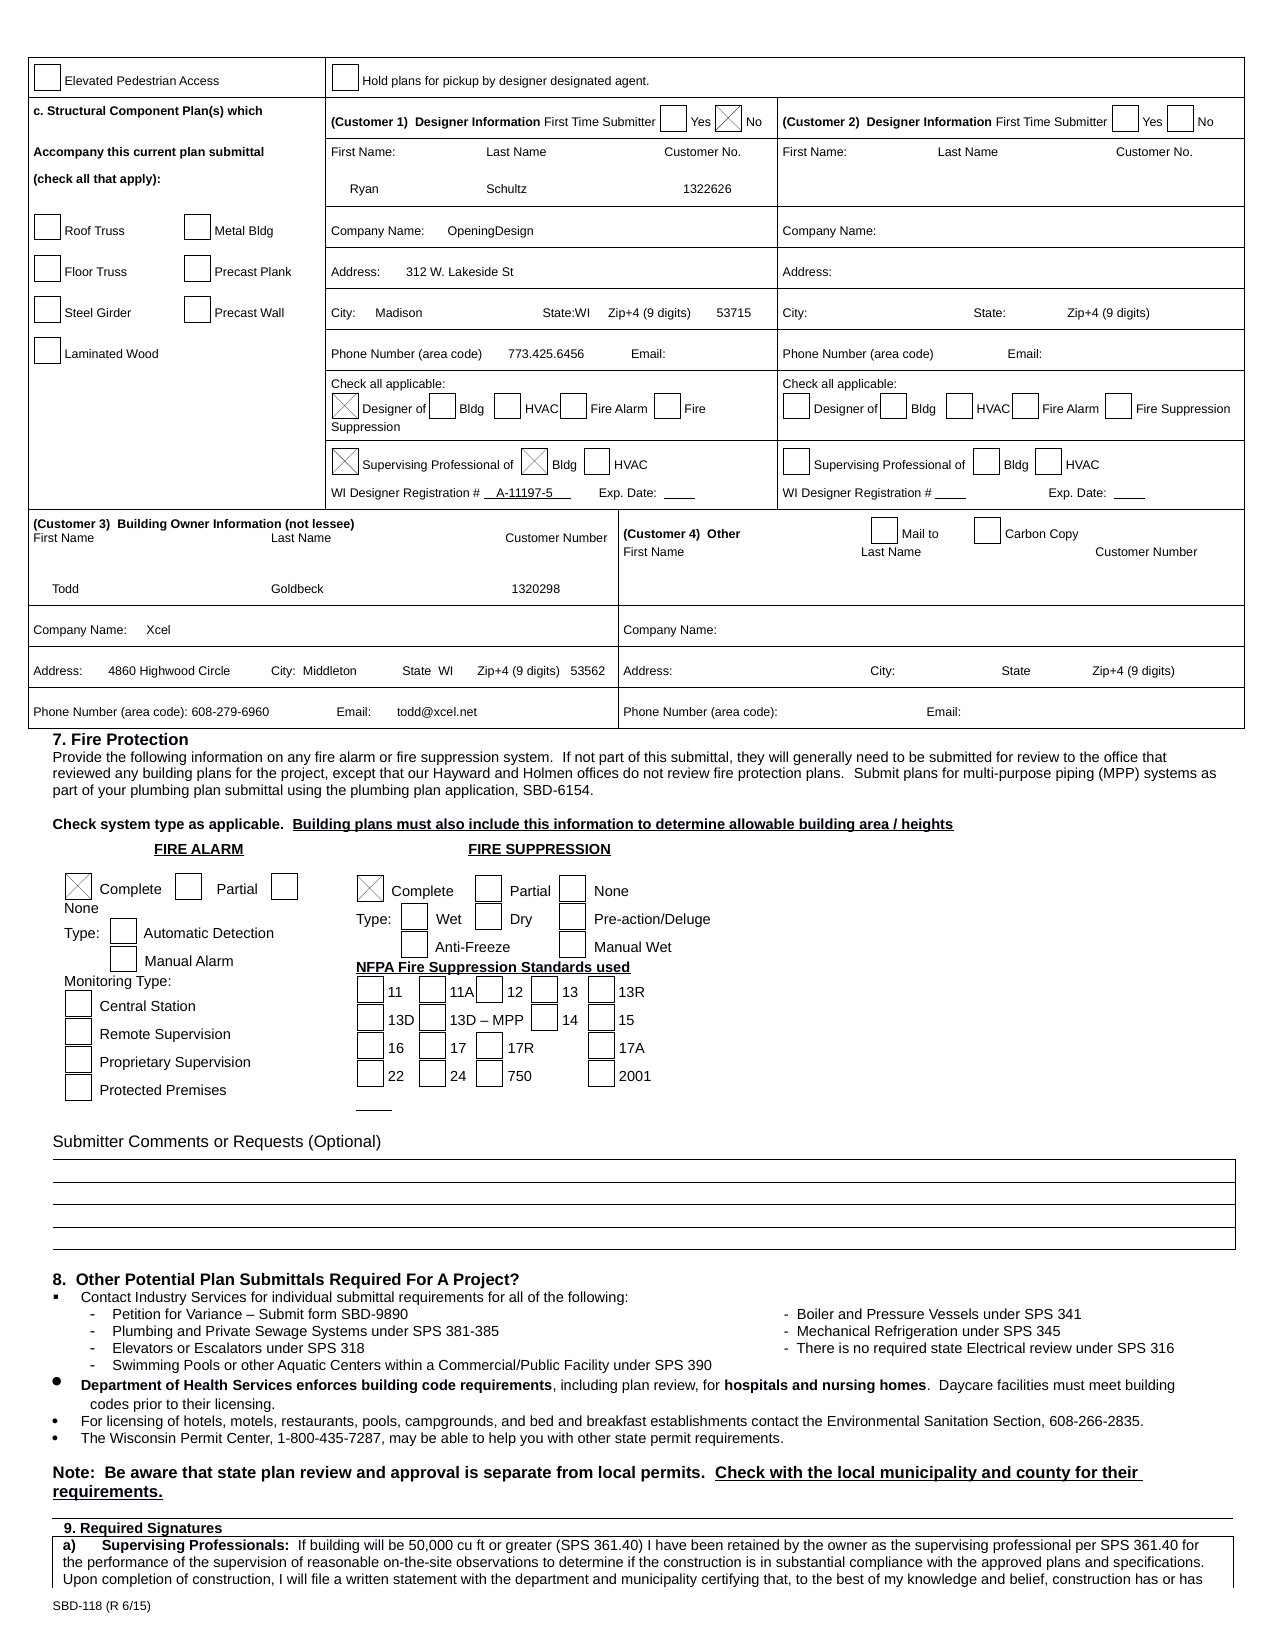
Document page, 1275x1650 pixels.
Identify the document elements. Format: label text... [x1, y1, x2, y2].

table_cell Floor Truss Precast Plank [29, 247, 325, 288]
list Elevators or Escalators under SPS 318 - There is no required state Electrical review under SPS 316 [90, 1339, 1215, 1356]
table_cell [619, 565, 1244, 605]
table_cell Address: [778, 248, 1244, 288]
text Provide the following information on any fire alarm or fire suppression system. If not part of this submittal, they will generally need to be submitted for review to the office that reviewed any building plans for the project, except that our Hayward and Holmen offices do not review fire protection plans. Submit plans for multi-purpose piping (MPP) systems as part of your plumbing plan submittal using the plumbing plan application, SBD-6154. [52, 748, 1224, 799]
table_cell Roof Truss Metal Bldg [29, 206, 325, 247]
table_header FIRE ALARM Complete Partial None Type: Automatic Detection Manual Alarm Monitoring Type: Central Station Remote Supervision Proprietary Supervision Protected Premises [53, 841, 344, 1132]
table_cell Address: 4860 Highwood Circle City: Middleton State WI Zip+4 (9 digits) 53562 [29, 647, 618, 687]
list Contact Industry Services for individual submittal requirements for all of the following: [52, 1289, 1215, 1306]
table_cell Steel Girder Precast Wall [29, 288, 325, 329]
list Department of Health Services enforces building code requirements, including plan review, for hospitals and nursing homes. Daycare facilities must meet building codes prior to their licensing. [52, 1373, 1215, 1413]
table_cell Company Name: Xcel [29, 606, 618, 646]
table_cell Ryan Schultz 1322626 [326, 165, 777, 206]
text Check system type as applicable. Building plans must also include this information to determine allowable building area / heights [52, 816, 1224, 832]
text 8. Other Potential Plan Submittals Required For A Project? [52, 1269, 1224, 1289]
table_cell (Customer 2) Designer Information First Time Submitter Yes No [778, 98, 1244, 138]
table_cell Elevated Pedestrian Access [29, 58, 325, 97]
table_cell Phone Number (area code) 773.425.6456 Email: [326, 330, 777, 370]
table_cell Supervising Professional of Bldg HVAC WI Designer Registration # A-11197-5 Exp. Date: [326, 441, 777, 509]
table_cell Todd Goldbeck 1320298 [29, 565, 618, 605]
table_cell Accompany this current plan submittal [29, 138, 325, 165]
table_header FIRE SUPPRESSION Complete Partial None Type: Wet Dry Pre-action/Deluge Anti-Freeze Manual Wet NFPA Fire Suppression Standards used 11 11A 12 13 13R 13D 13D – MPP 14 15 16 17 17R 17A 20 22 24 750 2001 Other [345, 841, 734, 1132]
list Swimming Pools or other Aquatic Centers within a Commercial/Public Facility under SPS 390 [90, 1356, 1215, 1373]
table_cell Address: 312 W. Lakeside St [326, 248, 777, 288]
table_cell Hold plans for pickup by designer designated agent. [326, 58, 852, 97]
list Petition for Variance – Submit form SBD-9890 - Boiler and Pressure Vessels under SPS 341 [90, 1306, 1215, 1322]
table_cell a) Supervising Professionals: If building will be 50,000 cu ft or greater (SPS 361.40) I have been retained by the owner as the supervising professional per SPS 361.40 for the performance of the supervision of reasonable on-the-site observations to determine if the construction is in substantial compliance with the approved plans and specifications. Upon completion of construction, I will file a written statement with the department and municipality certifying that, to the best of my knowledge and belief, construction has or has [53, 1537, 1233, 1587]
table_cell Phone Number (area code): 608-279-6960 Email: todd@xcel.net [29, 688, 618, 728]
table_cell (check all that apply): [29, 165, 325, 206]
table_cell [29, 370, 325, 440]
table_header [53, 1160, 1235, 1182]
table_cell Laminated Wood [29, 329, 325, 370]
text Note: Be aware that state plan review and approval is separate from local permits. Check with the local municipality and county for their requirements. [52, 1463, 1215, 1501]
list For licensing of hotels, motels, restaurants, pools, campgrounds, and bed and breakfast establishments contact the Environmental Sanitation Section, 608-266-2835. [52, 1413, 1215, 1429]
table_cell [853, 58, 1244, 97]
table_cell [53, 1205, 1235, 1227]
text 7. Fire Protection [52, 729, 1224, 748]
list Plumbing and Private Sewage Systems under SPS 381-385 - Mechanical Refrigeration under SPS 345 [90, 1322, 1215, 1339]
text Submitter Comments or Requests (Optional) [52, 1132, 1224, 1151]
table_cell Check all applicable: Designer of Bldg HVAC Fire Alarm Fire Suppression [778, 371, 1244, 440]
table_cell Supervising Professional of Bldg HVAC WI Designer Registration # Exp. Date: [778, 441, 1244, 509]
table_cell [778, 165, 1244, 206]
table_header 9. Required Signatures [52, 1519, 1233, 1536]
table_cell [53, 1228, 1235, 1249]
list The Wisconsin Permit Center, 1-800-435-7287, may be able to help you with other state permit requirements. [52, 1429, 1215, 1446]
table_cell City: Madison State:WI Zip+4 (9 digits) 53715 [326, 289, 777, 329]
table_cell Check all applicable: Designer of Bldg HVAC Fire Alarm Fire Suppression [326, 371, 777, 440]
table_cell Phone Number (area code) Email: [778, 330, 1244, 370]
table_cell (Customer 1) Designer Information First Time Submitter Yes No [326, 98, 777, 138]
table_cell First Name: Last Name Customer No. [326, 139, 777, 165]
table_cell c. Structural Component Plan(s) which [29, 98, 325, 138]
table_cell City: State: Zip+4 (9 digits) [778, 289, 1244, 329]
table_cell First Name: Last Name Customer No. [778, 139, 1244, 165]
table_cell Company Name: [619, 606, 1244, 646]
table_cell Company Name: [778, 207, 1244, 247]
table_cell (Customer 3) Building Owner Information (not lessee) First Name Last Name Customer Number [29, 510, 618, 565]
table_cell [29, 440, 325, 509]
table_cell Address: City: State Zip+4 (9 digits) [619, 647, 1244, 687]
table_cell Company Name: OpeningDesign [326, 207, 777, 247]
table_cell Phone Number (area code): Email: [619, 688, 1244, 728]
table_cell [53, 1183, 1235, 1204]
table_cell (Customer 4) Other Mail to Carbon Copy First Name Last Name Customer Number [619, 510, 1244, 565]
